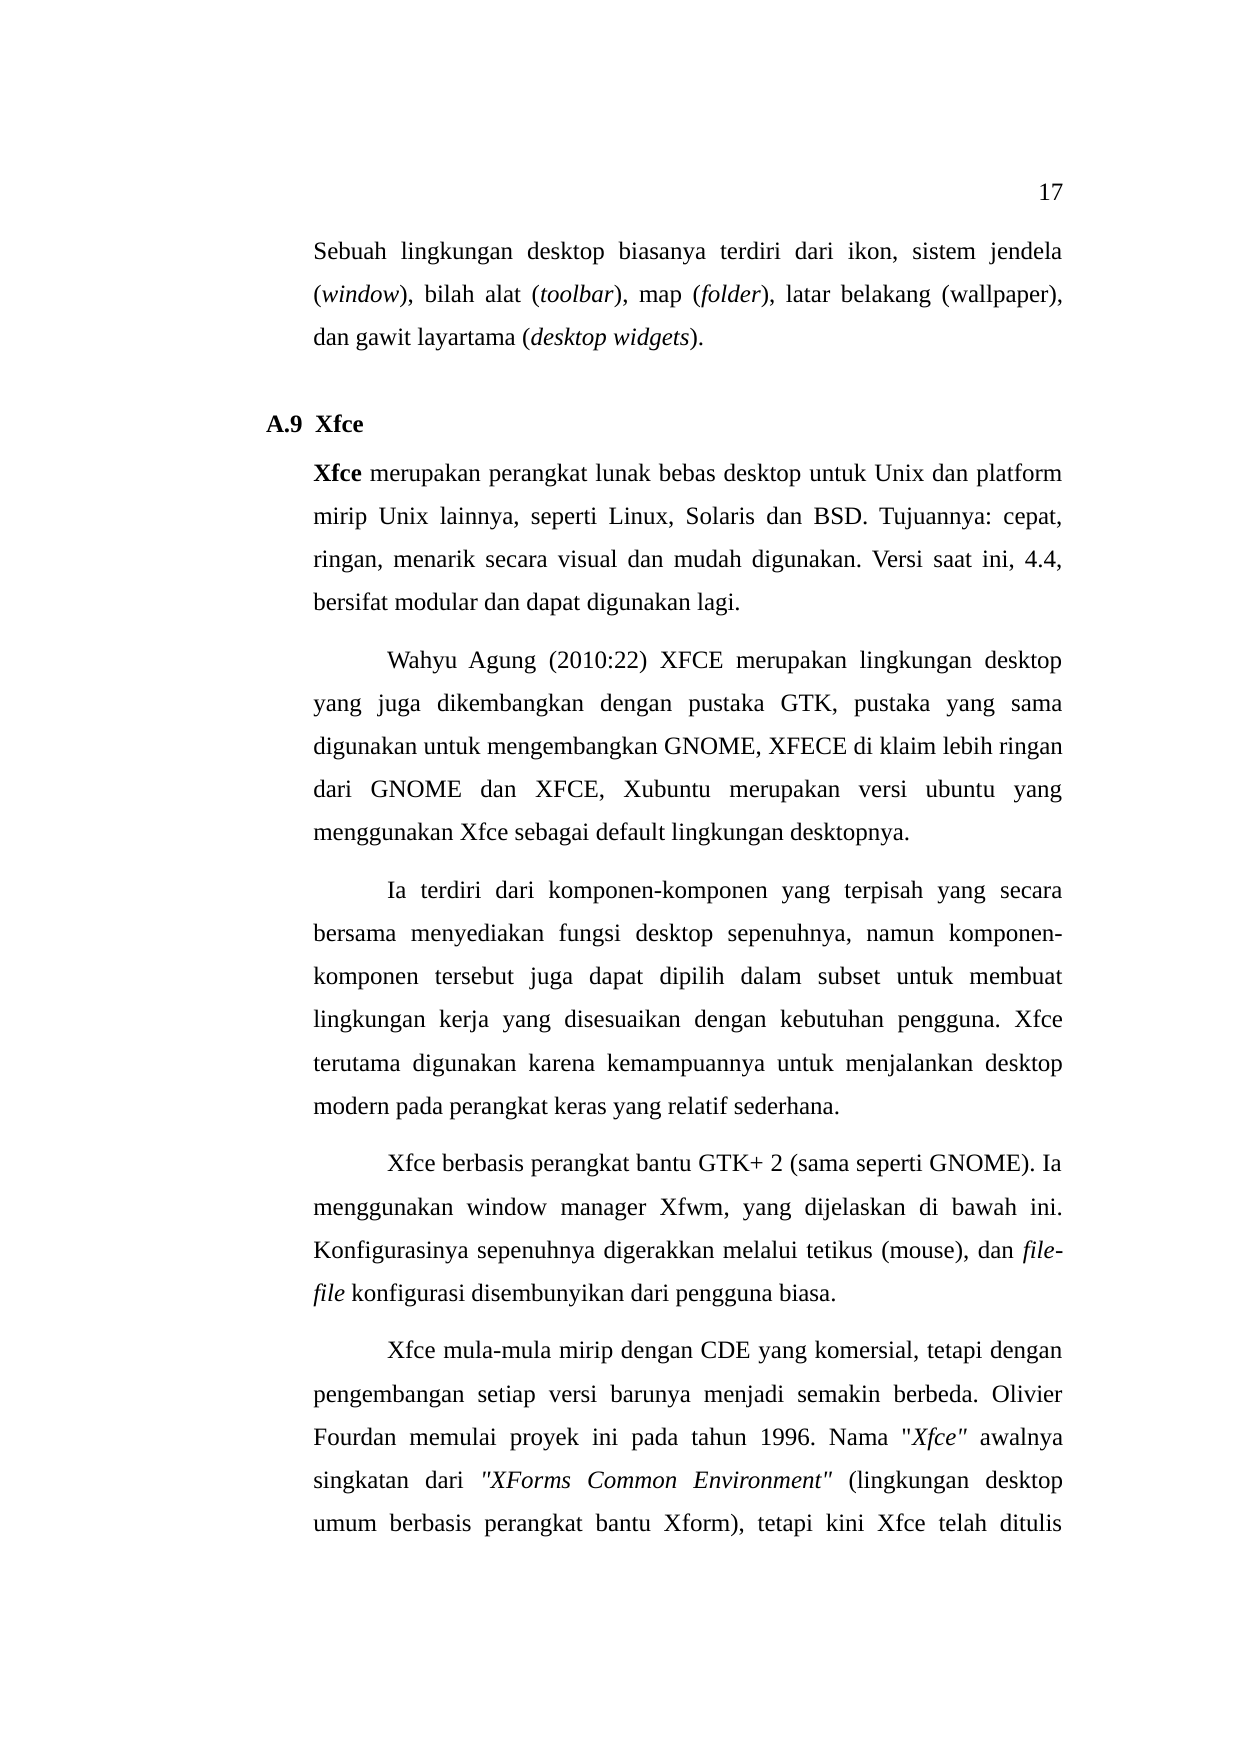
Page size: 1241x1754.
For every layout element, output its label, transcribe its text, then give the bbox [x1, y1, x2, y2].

text Sebuah lingkungan desktop biasanya terdiri dari ikon, sistem jendela (window), bilah alat (toolbar), map (folder), latar belakang (wallpaper), dan gawit layartama (desktop widgets). [313, 236, 1063, 351]
text Ia terdiri dari komponen-komponen yang terpisah yang secara bersama menyediakan fungsi desktop sepenuhnya, namun komponen-komponen tersebut juga dapat dipilih dalam subset untuk membuat lingkungan kerja yang disesuaikan dengan kebutuhan pengguna. Xfce terutama digunakan karena kemampuannya untuk menjalankan desktop modern pada perangkat keras yang relatif sederhana. [313, 875, 1063, 1119]
text Xfce berbasis perangkat bantu GTK+ 2 (sama seperti GNOME). Ia menggunakan window manager Xfwm, yang dijelaskan di bawah ini. Konfigurasinya sepenuhnya digerakkan melalui tetikus (mouse), dan file-file konfigurasi disembunyikan dari pengguna biasa. [313, 1148, 1063, 1307]
text A.9 Xfce [266, 409, 1063, 438]
text Xfce merupakan perangkat lunak bebas desktop untuk Unix dan platform mirip Unix lainnya, seperti Linux, Solaris dan BSD. Tujuannya: cepat, ringan, menarik secara visual dan mudah digunakan. Versi saat ini, 4.4, bersifat modular dan dapat digunakan lagi. [313, 458, 1063, 616]
text Xfce mula-mula mirip dengan CDE yang komersial, tetapi dengan pengembangan setiap versi barunya menjadi semakin berbeda. Olivier Fourdan memulai proyek ini pada tahun 1996. Nama "Xfce" awalnya singkatan dari "XForms Common Environment" (lingkungan desktop umum berbasis perangkat bantu Xform), tetapi kini Xfce telah ditulis [313, 1336, 1063, 1537]
text Wahyu Agung (2010:22) XFCE merupakan lingkungan desktop yang juga dikembangkan dengan pustaka GTK, pustaka yang sama digunakan untuk mengembangkan GNOME, XFECE di klaim lebih ringan dari GNOME dan XFCE, Xubuntu merupakan versi ubuntu yang menggunakan Xfce sebagai default lingkungan desktopnya. [313, 645, 1063, 846]
